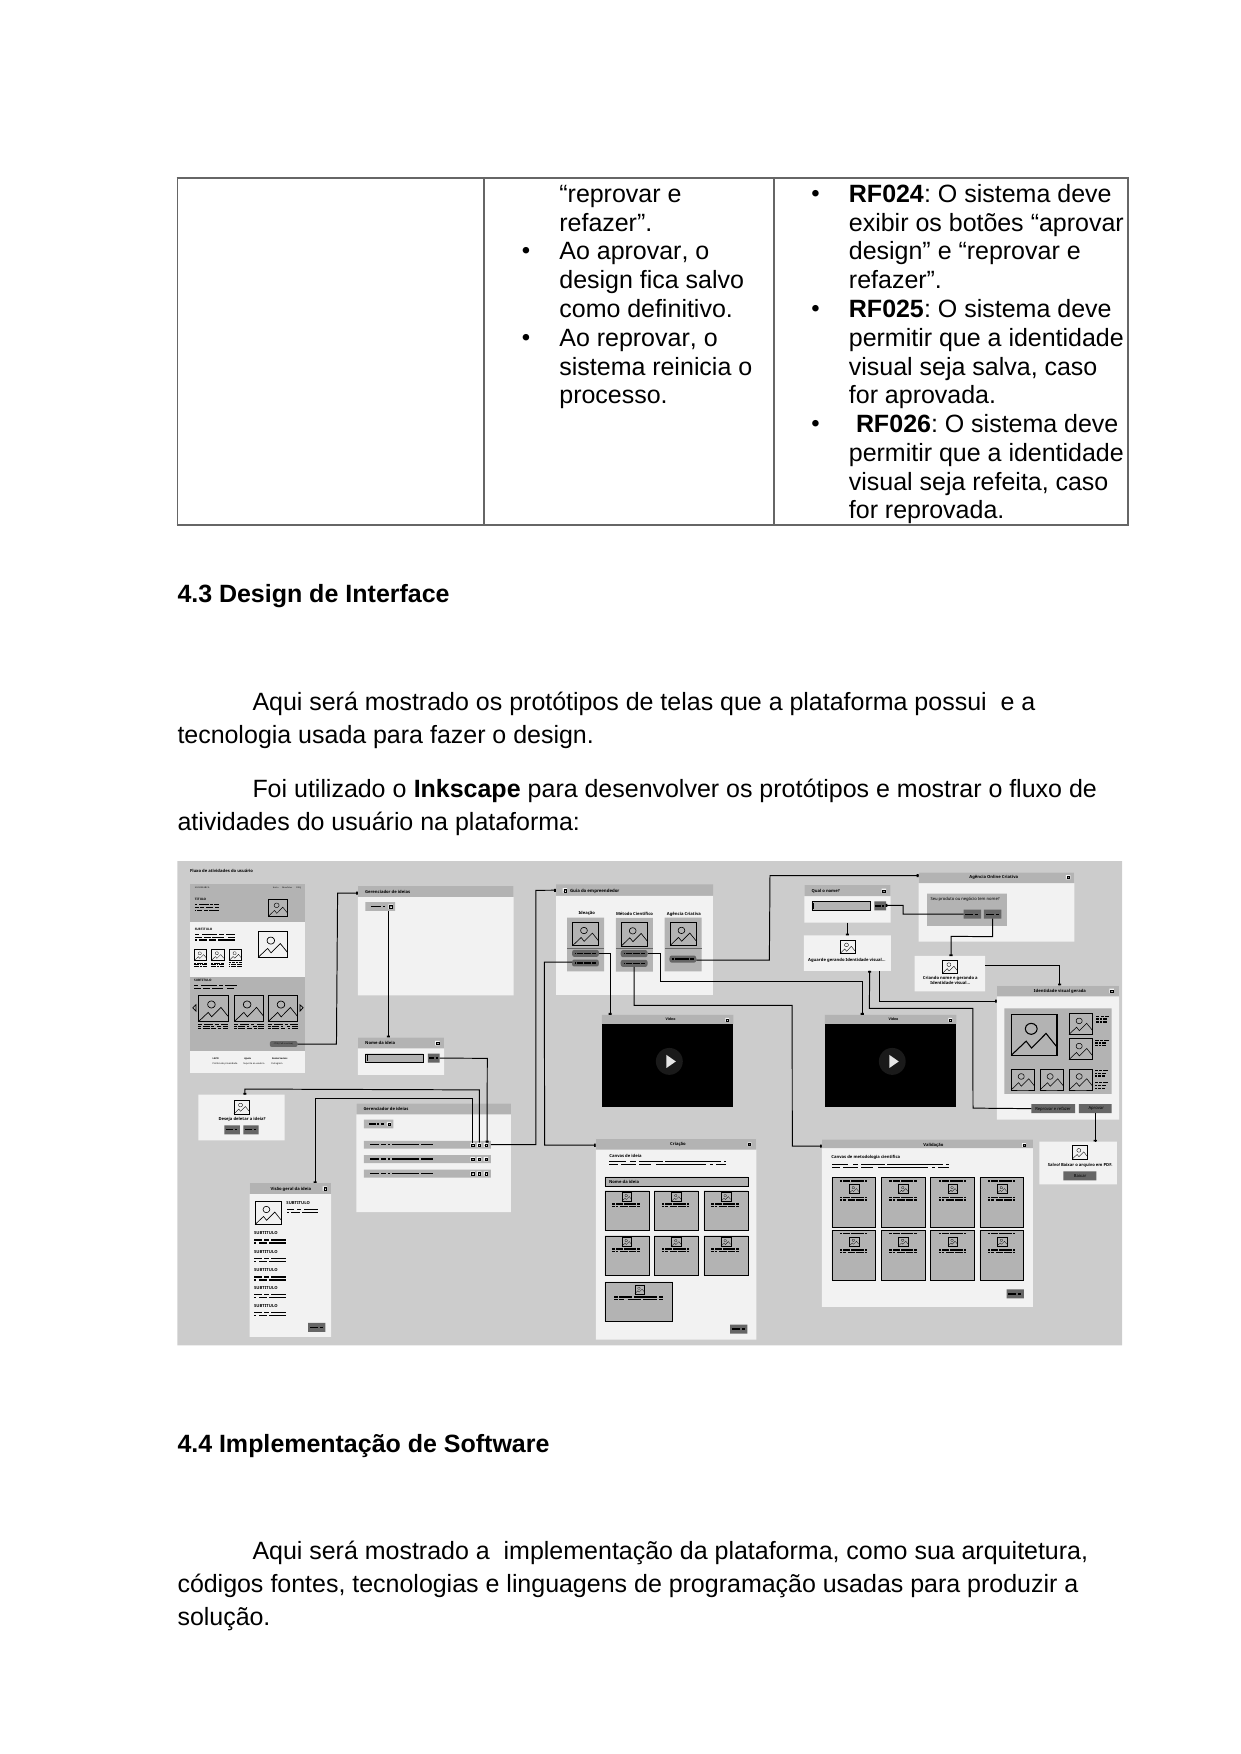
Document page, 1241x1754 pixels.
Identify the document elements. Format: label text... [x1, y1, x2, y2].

text Aqui será mostrado a implementação da plataforma, como sua arquitetura, códigos fontes, tecnologias e linguagens de programação usadas para produzir a solução. [177, 1536, 1122, 1631]
text Aqui será mostrado os protótipos de telas que a plataforma possui e a tecnologia usada para fazer o design. [177, 687, 1122, 749]
table_cell O menu “agência criativa” deve estar visível na guia do empreendedor. O menu “agência criativa”, deve ter o botão “começar desenvolvimento visual”. Ao acessar, o sistema deve perguntar se o produto/negócio tem nome, se sim o usuário informa, se não, a agência cria. A agência gera toda a identidade visual e disponibiliza o arquivo em pdf para baixar. Após a identidade visual ser gerado, o sistema deve exibir o botão “aprovar” “reprovar e refazer”. Ao aprovar, o design fica salvo como definitivo. Ao reprovar, o sistema reinicia o processo. [485, 179, 773, 524]
text Foi utilizado o Inkscape para desenvolver os protótipos e mostrar o fluxo de atividades do usuário na plataforma: [177, 774, 1122, 836]
text 4.3 Design de Interface [177, 579, 1122, 608]
table_cell RF018: O sistema deve exibir o menu “agência criativa” na guia do empreendedor. RF019: O sistema deve permitir que o menu “agência criativa” tenha o botão “começar desenvolvimento visual”. RF020: O sistema deve perguntar se o usuário já possui um nome definido para o negócio. RF021: O sistema deve permitir que a geração de um nome automaticamente com base nas informações do usuário, caso ainda não tenha. RF022: O sistema deve gerar automaticamente a identidade visual completa. RF023: O sistema deve disponibilizar um arquivo PDF com toda a identidade visual criada. RF024: O sistema deve exibir os botões “aprovar design” e “reprovar e refazer”. RF025: O sistema deve permitir que a identidade visual seja salva, caso for aprovada. RF026: O sistema deve permitir que a identidade visual seja refeita, caso for reprovada. [775, 179, 1127, 524]
table_cell [178, 179, 483, 524]
text 4.4 Implementação de Software [177, 1429, 1122, 1457]
